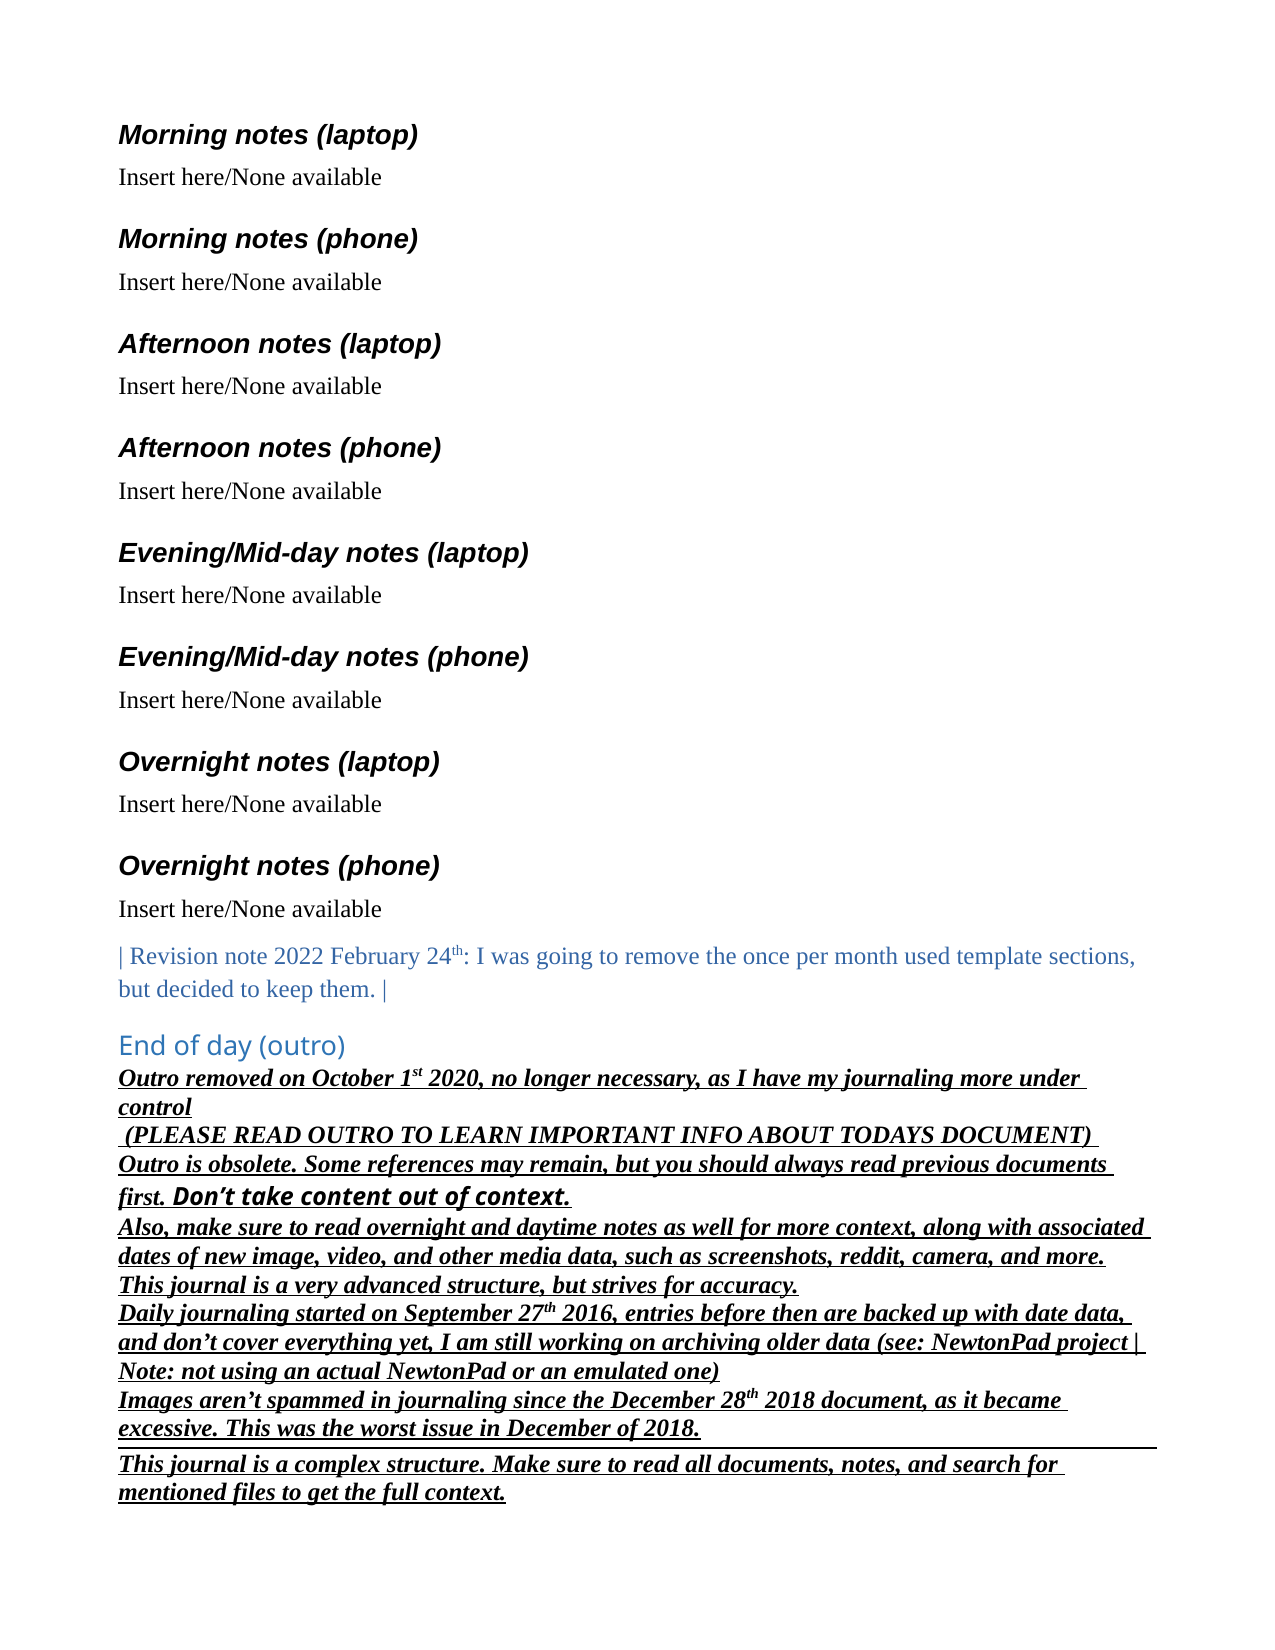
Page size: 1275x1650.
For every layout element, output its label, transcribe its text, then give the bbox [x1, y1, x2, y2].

text Insert here/None available [118, 580, 1157, 609]
subtitle Evening/Mid-day notes (laptop) [118, 536, 1157, 568]
subtitle Morning notes (laptop) [118, 118, 1157, 150]
text Insert here/None available [118, 371, 1157, 400]
subtitle Morning notes (phone) [118, 223, 1157, 254]
text Insert here/None available [118, 476, 1157, 505]
text Insert here/None available [118, 789, 1157, 818]
subtitle End of day (outro) [118, 1026, 1157, 1063]
text Insert here/None available [118, 894, 1157, 923]
text Outro removed on October 1st 2020, no longer necessary, as I have my journaling more under control [118, 1063, 1157, 1121]
subtitle Overnight notes (phone) [118, 849, 1157, 881]
text | Revision note 2022 February 24th: I was going to remove the once per month used template sections, but decided to keep them. | [118, 941, 1157, 1003]
subtitle Afternoon notes (laptop) [118, 327, 1157, 359]
text Images aren’t spammed in journaling since the December 28th 2018 document, as it became excessive. This was the worst issue in December of 2018. [118, 1385, 1157, 1447]
text Insert here/None available [118, 162, 1157, 191]
text This journal is a very advanced structure, but strives for accuracy. [118, 1270, 1157, 1298]
subtitle Afternoon notes (phone) [118, 432, 1157, 463]
subtitle Evening/Mid-day notes (phone) [118, 641, 1157, 672]
text Insert here/None available [118, 267, 1157, 296]
text (PLEASE READ OUTRO TO LEARN IMPORTANT INFO ABOUT TODAYS DOCUMENT) Outro is obsolete. Some references may remain, but you should always read previous documents first. Don’t take content out of context. [118, 1121, 1157, 1212]
subtitle Overnight notes (laptop) [118, 745, 1157, 777]
text Also, make sure to read overnight and daytime notes as well for more context, along with associated dates of new image, video, and other media data, such as screenshots, reddit, camera, and more. [118, 1212, 1157, 1270]
text This journal is a complex structure. Make sure to read all documents, notes, and search for mentioned files to get the full context. [118, 1449, 1157, 1506]
text Insert here/None available [118, 685, 1157, 714]
text Daily journaling started on September 27th 2016, entries before then are backed up with date data, and don’t cover everything yet, I am still working on archiving older data (see: NewtonPad project | Note: not using an actual NewtonPad or an emulated one) [118, 1298, 1157, 1385]
